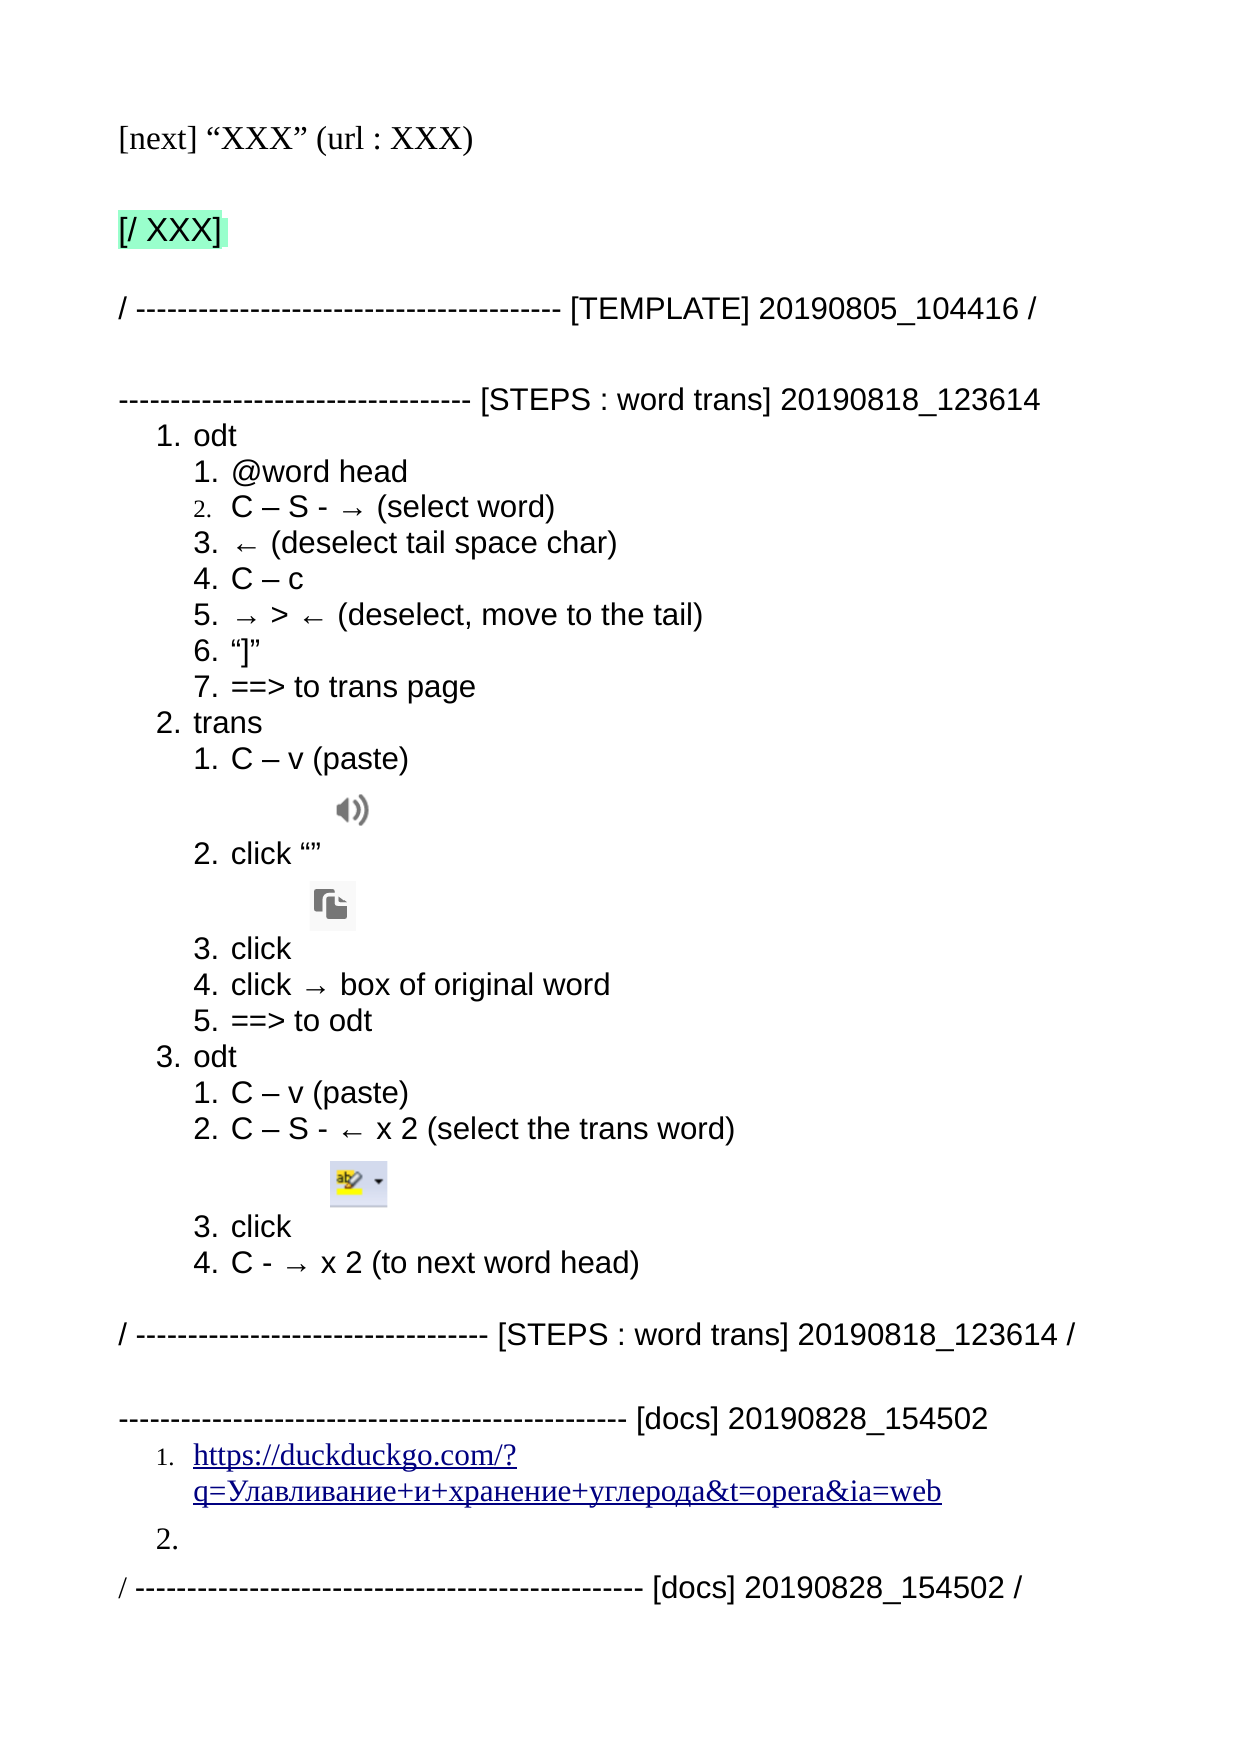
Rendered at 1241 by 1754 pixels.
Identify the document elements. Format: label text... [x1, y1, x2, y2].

list ==> to odt [193, 1002, 1122, 1038]
text / ----------------------------------------- [TEMPLATE] 20190805_104416 / [118, 290, 1122, 326]
list ==> to trans page [193, 668, 1122, 704]
picture [325, 783, 376, 836]
picture [330, 1161, 388, 1208]
text / ------------------------------------------------- [docs] 20190828_154502 / [118, 1569, 1122, 1605]
picture [309, 881, 356, 931]
text ------------------------------------------------- [docs] 20190828_154502 [118, 1400, 1122, 1436]
list C - → x 2 (to next word head) [193, 1244, 1122, 1280]
list C – S - ← x 2 (select the trans word) [193, 1110, 1122, 1146]
list C – c [193, 560, 1122, 596]
text / ---------------------------------- [STEPS : word trans] 20190818_123614 / [118, 1316, 1122, 1352]
list trans [156, 704, 1122, 740]
text ---------------------------------- [STEPS : word trans] 20190818_123614 [118, 381, 1122, 417]
list C – v (paste) [193, 1074, 1122, 1110]
list odt [156, 417, 1122, 453]
list click → box of original word [193, 966, 1122, 1002]
list C – S - → (select word) [193, 488, 1122, 524]
list “]” [193, 632, 1122, 668]
list odt [156, 1038, 1122, 1074]
list ← (deselect tail space char) [193, 524, 1122, 560]
list click “” [193, 776, 1122, 871]
list → > ← (deselect, move to the tail) [193, 596, 1122, 632]
text [/ XXX] [118, 210, 1122, 249]
list https://duckduckgo.com/?q=Улавливание+и+хранение+углерода&t=opera&ia=web [156, 1436, 1122, 1508]
text [next] “XXX” (url : XXX) [118, 118, 1122, 156]
list @word head [193, 453, 1122, 488]
list C – v (paste) [193, 740, 1122, 776]
list click [193, 871, 1122, 966]
list click [193, 1146, 1122, 1244]
